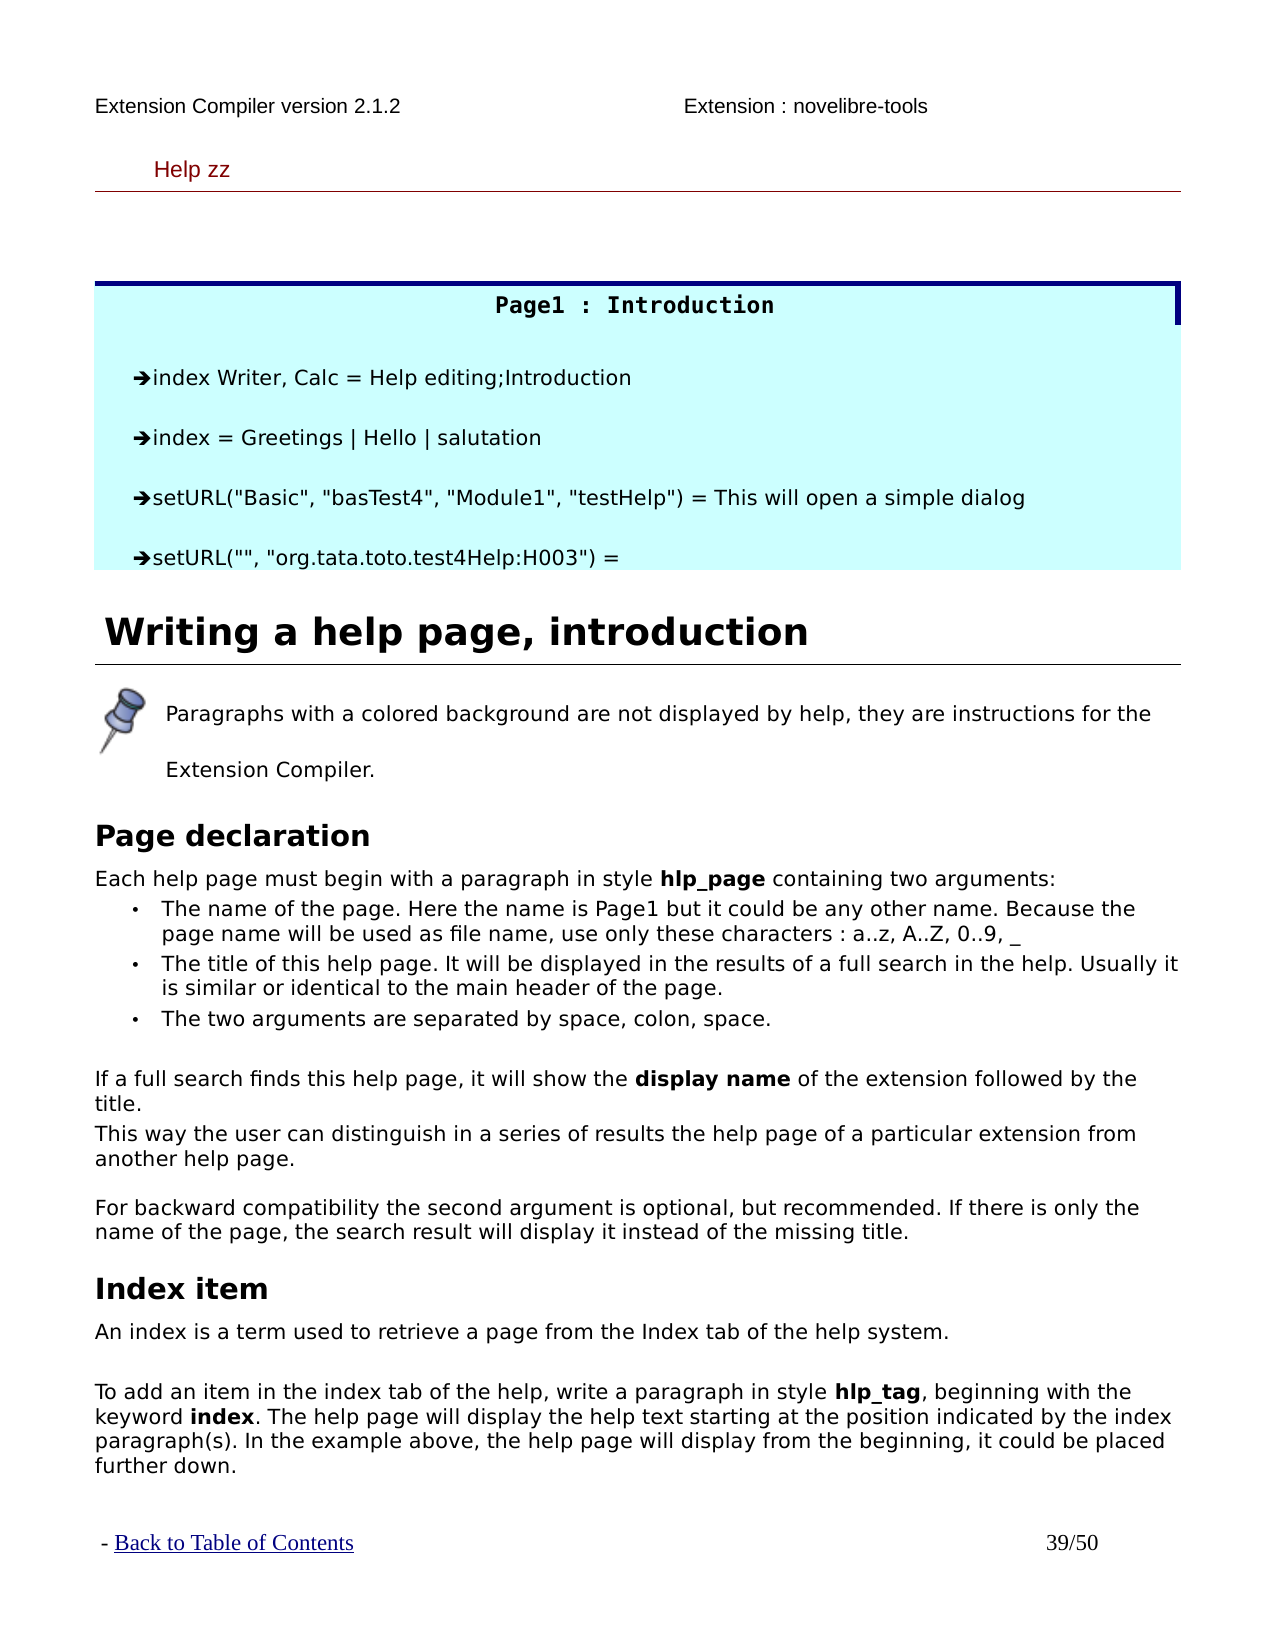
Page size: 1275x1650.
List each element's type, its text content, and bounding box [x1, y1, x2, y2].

text Page declaration [94, 819, 1181, 853]
list setURL("", "org.tata.toto.test4Help:H003") = [94, 546, 1181, 570]
text If a full search finds this help page, it will show the display name of the extension followed by the title. [94, 1067, 1181, 1116]
list Paragraphs with a colored background are not displayed by help, they are instructions for the Extension Compiler. [94, 685, 1181, 783]
text Help zz [94, 147, 1181, 192]
list index = Greetings | Hello | salutation [94, 426, 1181, 451]
text Page1 : Introduction [94, 282, 1175, 325]
list The title of this help page. It will be displayed in the results of a full search in the help. Usually it is similar or identical to the main header of the page. [132, 952, 1181, 1001]
text Writing a help page, introduction [94, 601, 1181, 664]
list setURL("Basic", "basTest4", "Module1", "testHelp") = This will open a simple dialog [94, 486, 1181, 510]
text Index item [94, 1272, 1181, 1306]
picture [95, 686, 151, 757]
text This way the user can distinguish in a series of results the help page of a particular extension from another help page. For backward compatibility the second argument is optional, but recommended. If there is only the name of the page, the search result will display it instead of the missing title. [94, 1122, 1181, 1244]
list The two arguments are separated by space, colon, space. [132, 1007, 1181, 1031]
list index Writer, Calc = Help editing;Introduction [94, 366, 1181, 391]
list The name of the page. Here the name is Page1 but it could be any other name. Because the page name will be used as file name, use only these characters : a..z, A..Z, 0..9, _ [132, 897, 1181, 946]
text To add an item in the index tab of the help, write a paragraph in style hlp_tag, beginning with the keyword index. The help page will display the help text starting at the position indicated by the index paragraph(s). In the example above, the help page will display from the beginning, it could be placed further down. [94, 1380, 1181, 1478]
text Each help page must begin with a paragraph in style hlp_page containing two arguments: [94, 867, 1181, 891]
text An index is a term used to retrieve a page from the Index tab of the help system. [94, 1319, 1181, 1344]
